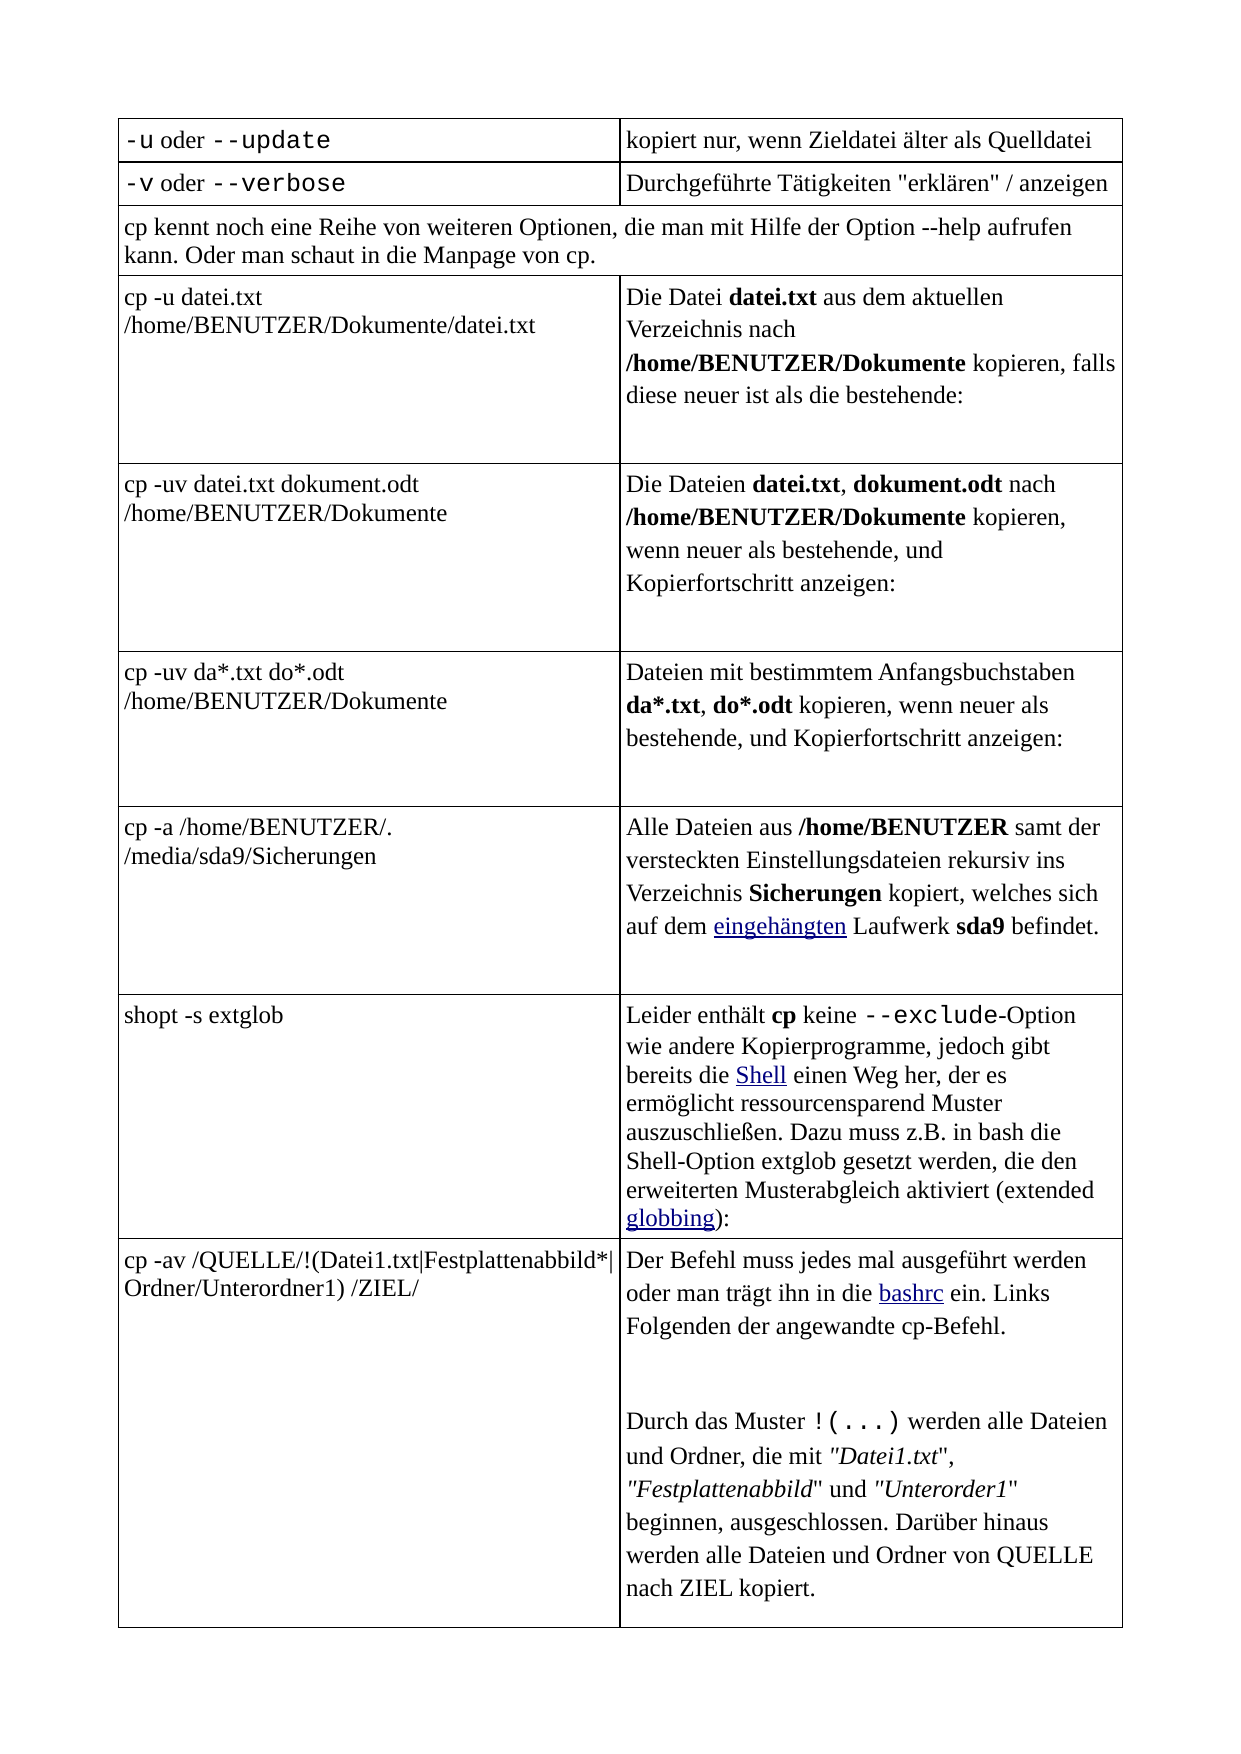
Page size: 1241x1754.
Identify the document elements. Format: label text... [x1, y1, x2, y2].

table_cell cp -av /QUELLE/!(Datei1.txt|Festplattenabbild*|Ordner/Unterordner1) /ZIEL/ [119, 1239, 619, 1627]
table_cell Dateien mit bestimmtem Anfangsbuchstaben da*.txt, do*.odt kopieren, wenn neuer als bestehende, und Kopierfortschritt anzeigen: [621, 652, 1122, 806]
table_cell Alle Dateien aus /home/BENUTZER samt der versteckten Einstellungsdateien rekursiv ins Verzeichnis Sicherungen kopiert, welches sich auf dem eingehängten Laufwerk sda9 befindet. [621, 807, 1122, 993]
table_cell cp -a /home/BENUTZER/. /media/sda9/Sicherungen [119, 807, 619, 993]
table_cell Leider enthält cp keine --exclude-Option wie andere Kopierprogramme, jedoch gibt bereits die Shell einen Weg her, der es ermöglicht ressourcensparend Muster auszuschließen. Dazu muss z.B. in bash die Shell-Option extglob gesetzt werden, die den erweiterten Musterabgleich aktiviert (extended globbing): [621, 995, 1122, 1238]
table_cell shopt -s extglob [119, 995, 619, 1238]
table_cell cp -uv da*.txt do*.odt /home/BENUTZER/Dokumente [119, 652, 619, 806]
table_cell -v oder --verbose [119, 163, 619, 205]
table_cell Die Dateien datei.txt, dokument.odt nach /home/BENUTZER/Dokumente kopieren, wenn neuer als bestehende, und Kopierfortschritt anzeigen: [621, 464, 1122, 651]
table_cell cp kennt noch eine Reihe von weiteren Optionen, die man mit Hilfe der Option --help aufrufen kann. Oder man schaut in die Manpage von cp. [119, 206, 1122, 275]
table_cell cp -u datei.txt /home/BENUTZER/Dokumente/datei.txt [119, 276, 619, 463]
table_cell Die Datei datei.txt aus dem aktuellen Verzeichnis nach /home/BENUTZER/Dokumente kopieren, falls diese neuer ist als die bestehende: [621, 276, 1122, 463]
table_cell -u oder --update [119, 119, 619, 161]
table_cell Der Befehl muss jedes mal ausgeführt werden oder man trägt ihn in die bashrc ein. Links Folgenden der angewandte cp-Befehl. Durch das Muster !(...) werden alle Dateien und Ordner, die mit "Datei1.txt", "Festplattenabbild" und "Unterorder1" beginnen, ausgeschlossen. Darüber hinaus werden alle Dateien und Ordner von QUELLE nach ZIEL kopiert. [621, 1239, 1122, 1627]
table_cell cp -uv datei.txt dokument.odt /home/BENUTZER/Dokumente [119, 464, 619, 651]
table_cell Durchgeführte Tätigkeiten "erklären" / anzeigen [621, 163, 1122, 205]
table_cell kopiert nur, wenn Zieldatei älter als Quelldatei [621, 119, 1122, 161]
